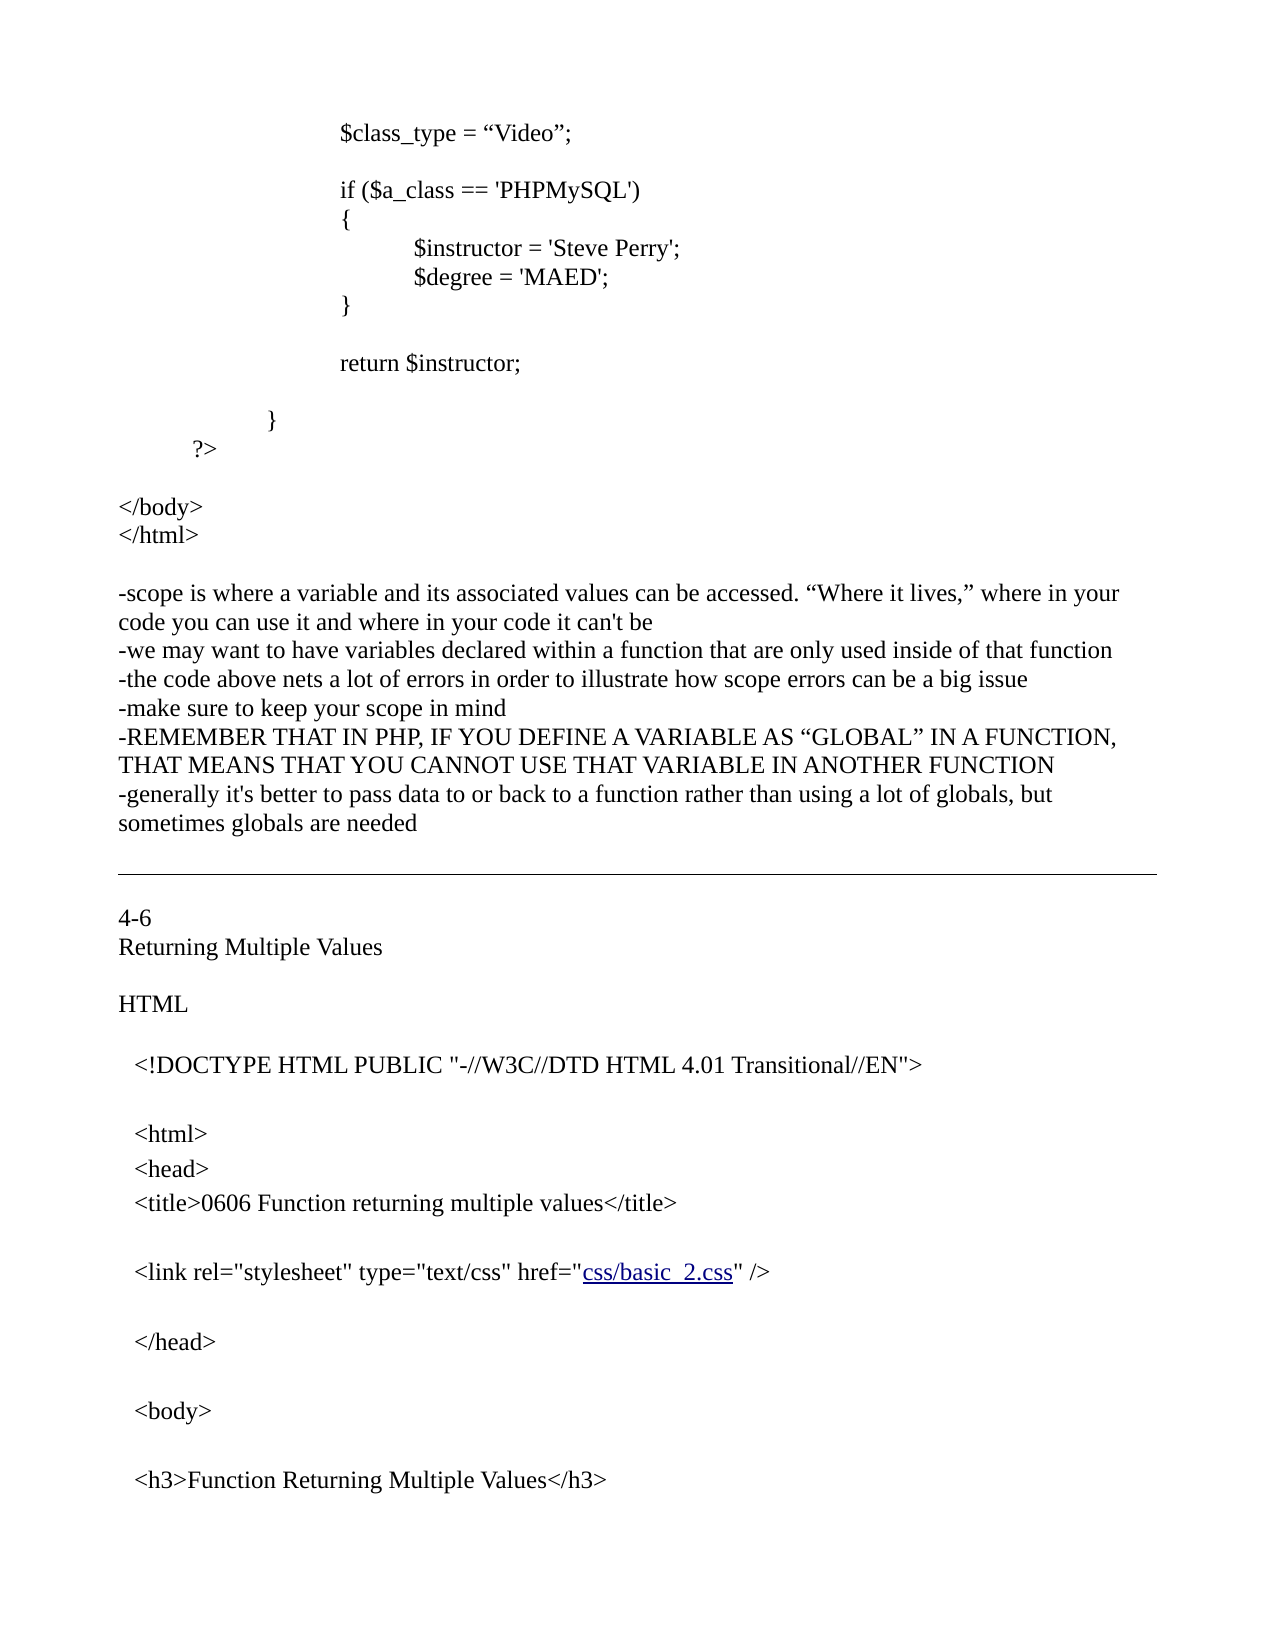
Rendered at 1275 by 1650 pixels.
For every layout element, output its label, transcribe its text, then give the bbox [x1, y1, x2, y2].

table_cell [131, 1497, 928, 1531]
table_cell [118, 1289, 131, 1324]
text -REMEMBER THAT IN PHP, IF YOU DEFINE A VARIABLE AS “GLOBAL” IN A FUNCTION, THAT MEANS THAT YOU CANNOT USE THAT VARIABLE IN ANOTHER FUNCTION [118, 722, 1157, 779]
table_cell [118, 1255, 131, 1289]
table_cell [118, 1358, 131, 1393]
text if ($a_class == 'PHPMySQL') [118, 176, 1157, 204]
text 4-6 [118, 903, 1157, 932]
table_cell [118, 1497, 131, 1531]
table_cell <body> [131, 1393, 928, 1427]
table_cell [118, 1151, 131, 1185]
table_cell [118, 1082, 131, 1116]
table_cell [131, 1220, 928, 1254]
table_header <!DOCTYPE HTML PUBLIC "-//W3C//DTD HTML 4.01 Transitional//EN"> [131, 1047, 928, 1082]
text -we may want to have variables declared within a function that are only used inside of that function [118, 636, 1157, 664]
text </body> [118, 492, 1157, 521]
table_cell [131, 1289, 928, 1324]
text } [118, 291, 1157, 319]
text $degree = 'MAED'; [118, 262, 1157, 291]
table_cell [118, 1393, 131, 1427]
table_cell [118, 1116, 131, 1151]
table_cell [118, 1220, 131, 1254]
table_cell [118, 1462, 131, 1497]
table_cell <head> [131, 1151, 928, 1185]
table_header [118, 1047, 131, 1082]
table_cell </head> [131, 1324, 928, 1358]
text Returning Multiple Values [118, 932, 1157, 961]
table_cell [118, 1428, 131, 1462]
text ?> [118, 434, 1157, 463]
table_cell [118, 1185, 131, 1220]
text </html> [118, 521, 1157, 549]
table_cell [131, 1358, 928, 1393]
text } [118, 406, 1157, 434]
text HTML [118, 989, 1157, 1018]
text -the code above nets a lot of errors in order to illustrate how scope errors can be a big issue [118, 664, 1157, 693]
table_cell <h3>Function Returning Multiple Values</h3> [131, 1462, 928, 1497]
text -scope is where a variable and its associated values can be accessed. “Where it lives,” where in your code you can use it and where in your code it can't be [118, 578, 1157, 636]
table_cell [131, 1428, 928, 1462]
table_cell <link rel="stylesheet" type="text/css" href="css/basic_2.css" /> [131, 1255, 928, 1289]
text $class_type = “Video”; [118, 118, 1157, 147]
text return $instructor; [118, 348, 1157, 377]
text { [118, 204, 1157, 233]
table_cell <html> [131, 1116, 928, 1151]
table_cell [118, 1324, 131, 1358]
table_cell <title>0606 Function returning multiple values</title> [131, 1185, 928, 1220]
text -generally it's better to pass data to or back to a function rather than using a lot of globals, but sometimes globals are needed [118, 779, 1157, 837]
text -make sure to keep your scope in mind [118, 693, 1157, 722]
table_cell [131, 1082, 928, 1116]
text $instructor = 'Steve Perry'; [118, 233, 1157, 262]
